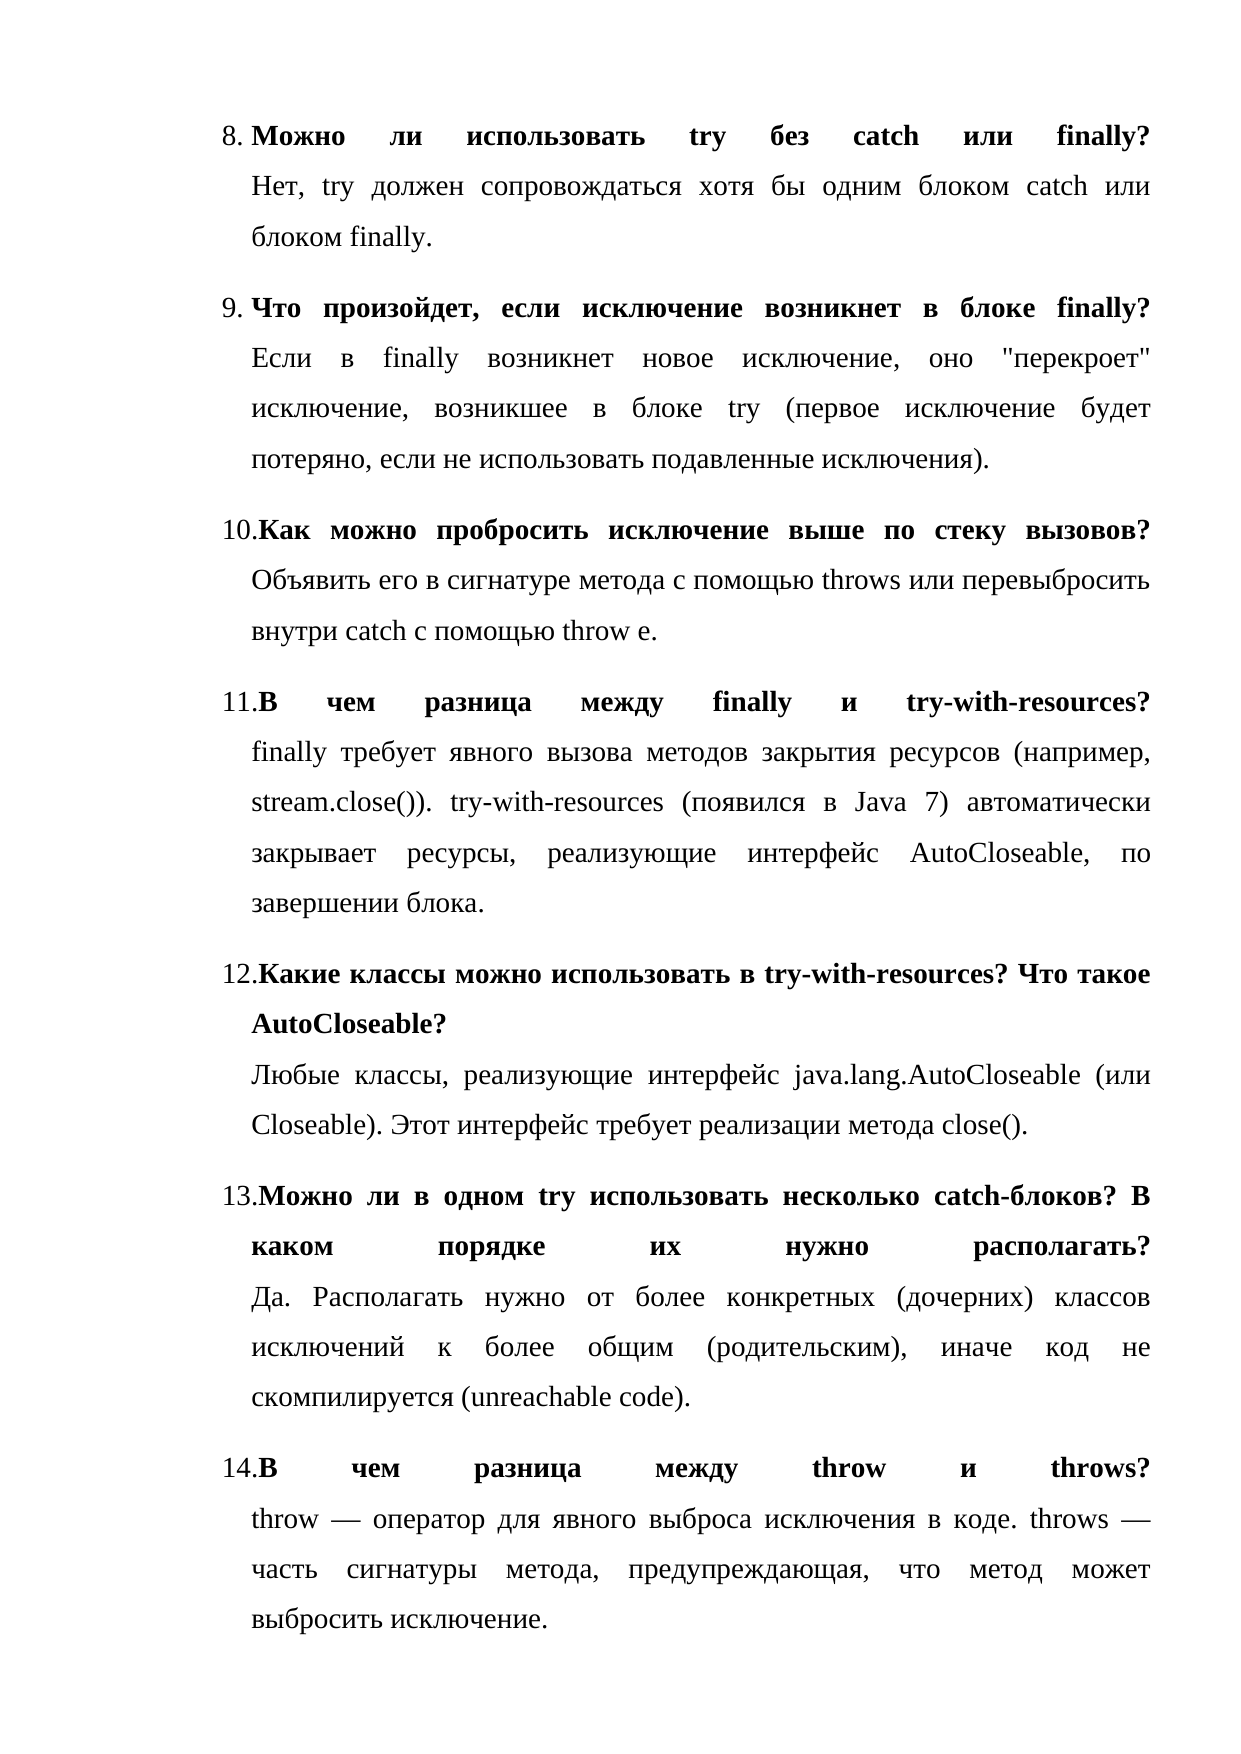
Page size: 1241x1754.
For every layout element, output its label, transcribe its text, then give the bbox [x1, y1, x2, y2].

list Можно ли использовать try без catch или finally? Нет, try должен сопровождаться хотя бы одним блоком catch или блоком finally. [222, 118, 1152, 252]
list Какие классы можно использовать в try-with-resources? Что такое AutoCloseable? Любые классы, реализующие интерфейс java.lang.AutoCloseable (или Closeable). Этот интерфейс требует реализации метода close(). [222, 956, 1152, 1141]
list В чем разница между finally и try-with-resources? finally требует явного вызова методов закрытия ресурсов (например, stream.close()). try-with-resources (появился в Java 7) автоматически закрывает ресурсы, реализующие интерфейс AutoCloseable, по завершении блока. [222, 684, 1152, 918]
list В чем разница между throw и throws? throw — оператор для явного выброса исключения в коде. throws — часть сигнатуры метода, предупреждающая, что метод может выбросить исключение. [222, 1451, 1152, 1635]
list Как можно пробросить исключение выше по стеку вызовов? Объявить его в сигнатуре метода с помощью throws или перевыбросить внутри catch с помощью throw e. [222, 512, 1152, 646]
list Можно ли в одном try использовать несколько catch-блоков? В каком порядке их нужно располагать? Да. Располагать нужно от более конкретных (дочерних) классов исключений к более общим (родительским), иначе код не скомпилируется (unreachable code). [222, 1178, 1152, 1413]
list Что произойдет, если исключение возникнет в блоке finally? Если в finally возникнет новое исключение, оно "перекроет" исключение, возникшее в блоке try (первое исключение будет потеряно, если не использовать подавленные исключения). [222, 290, 1152, 474]
